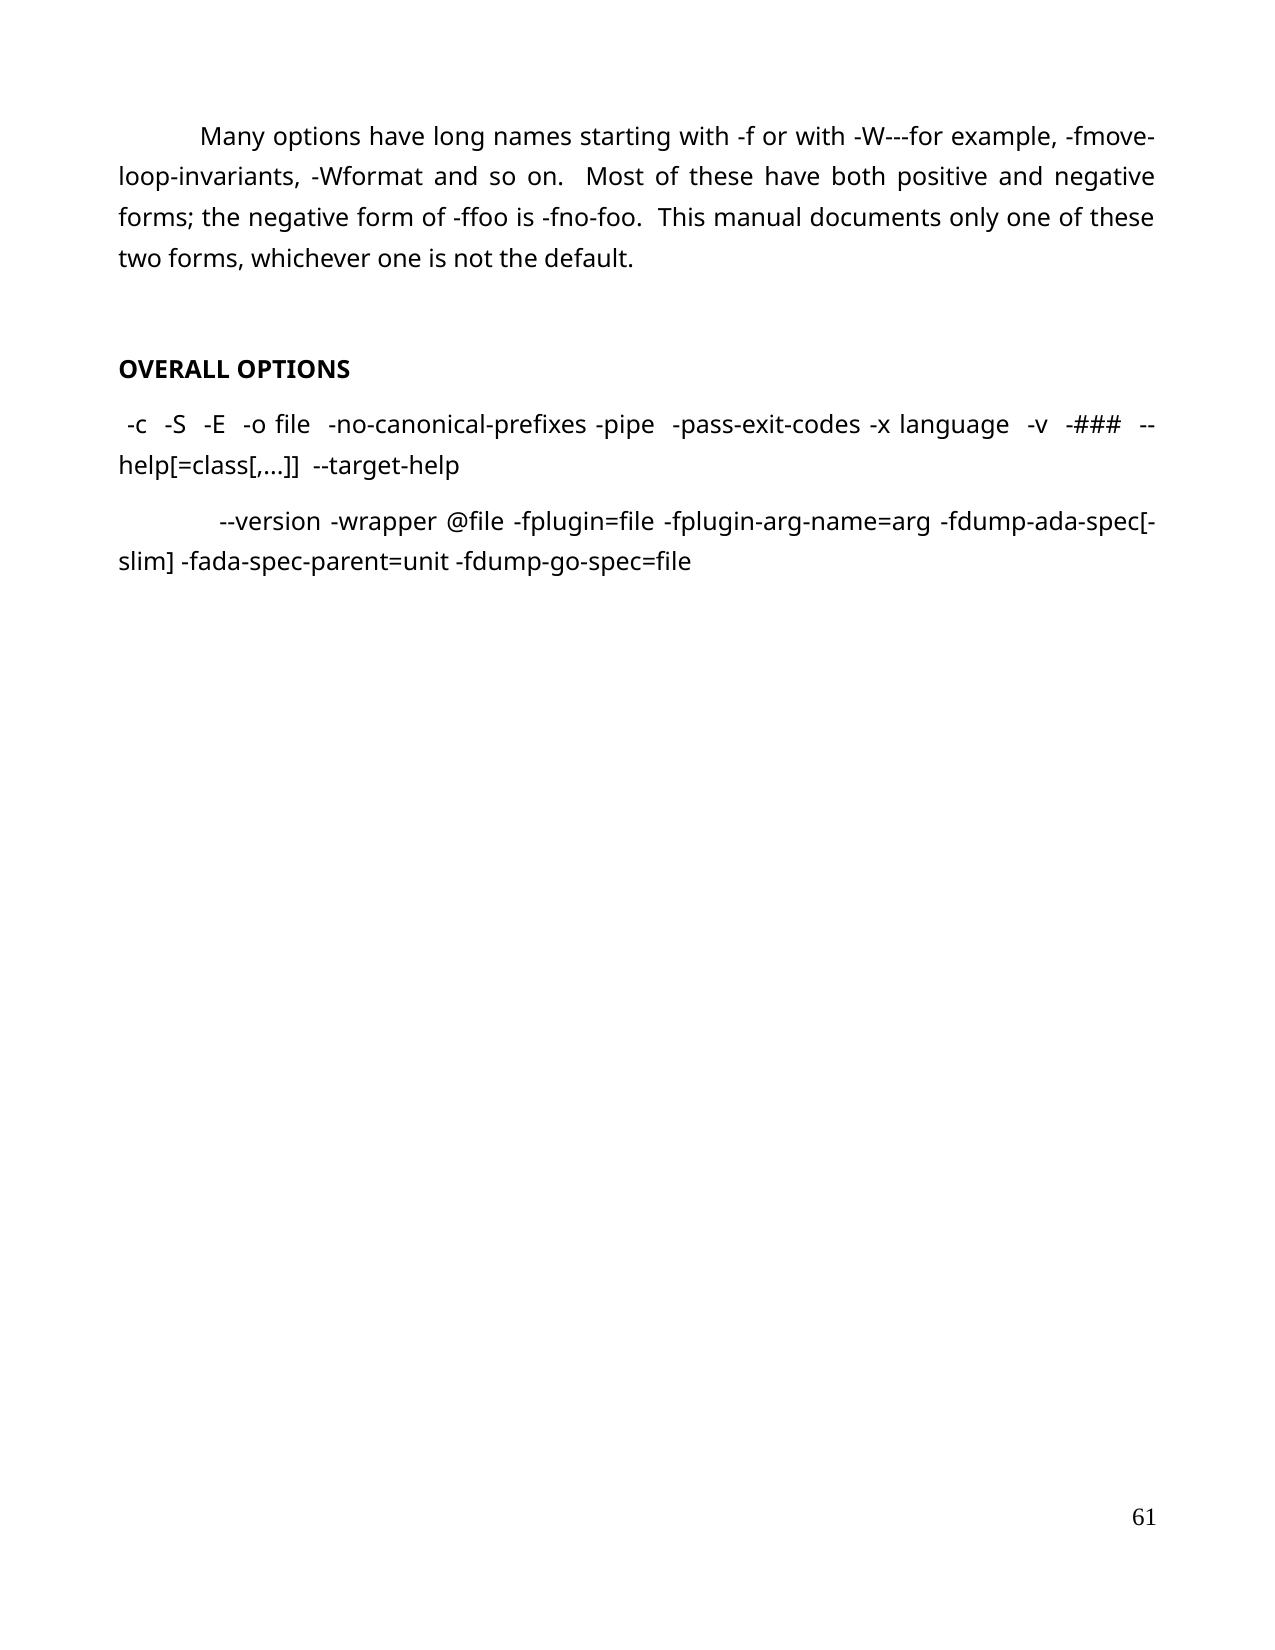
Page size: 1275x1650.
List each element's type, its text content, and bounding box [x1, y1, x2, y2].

text -c -S -E -o file -no-canonical-prefixes -pipe -pass-exit-codes -x language -v -### --help[=class[,...]] --target-help [118, 407, 1157, 482]
text Many options have long names starting with -f or with -W---for example, -fmove-loop-invariants, -Wformat and so on. Most of these have both positive and negative forms; the negative form of -ffoo is -fno-foo. This manual documents only one of these two forms, whichever one is not the default. [118, 118, 1157, 275]
text --version -wrapper @file -fplugin=file -fplugin-arg-name=arg -fdump-ada-spec[-slim] -fada-spec-parent=unit -fdump-go-spec=file [118, 503, 1157, 578]
text OVERALL OPTIONS [118, 351, 1157, 386]
